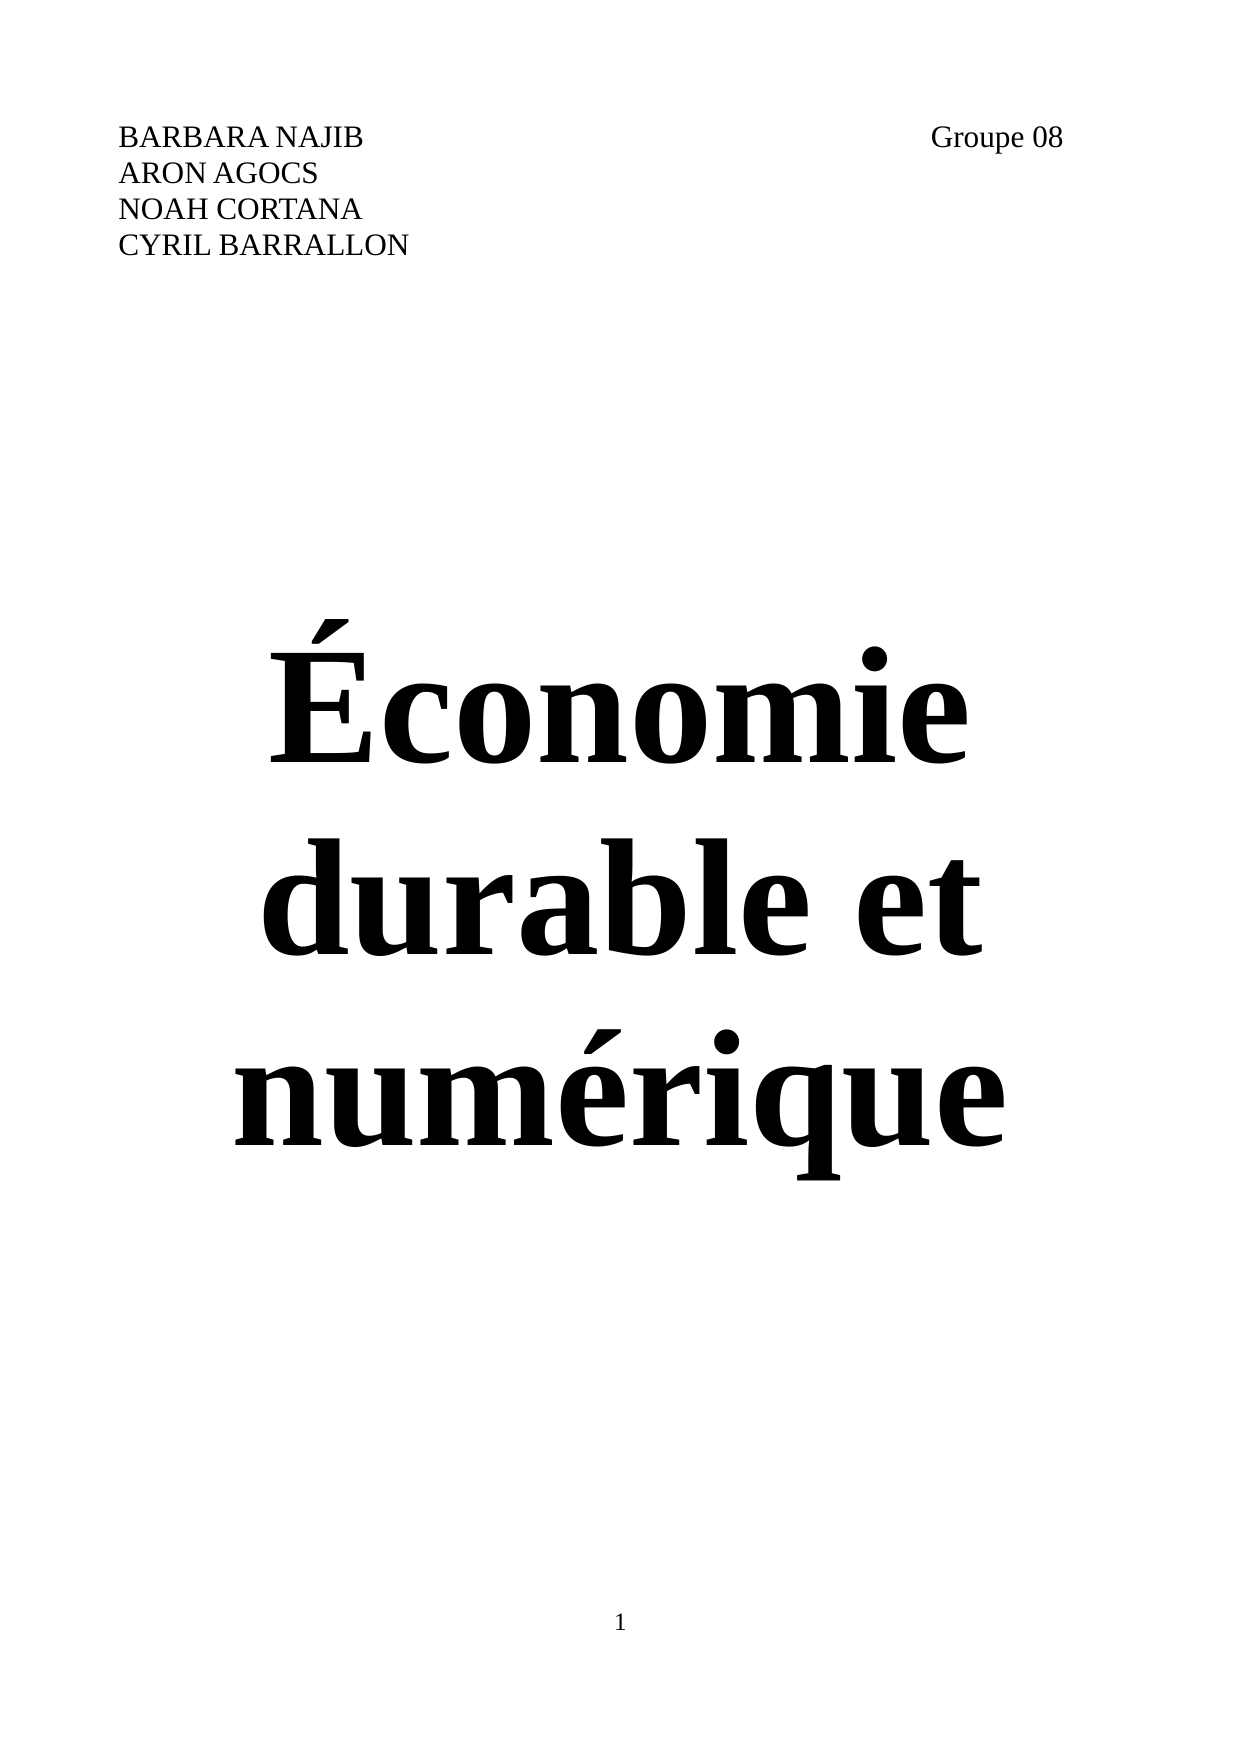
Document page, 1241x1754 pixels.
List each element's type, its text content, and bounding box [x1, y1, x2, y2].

text Économie durable et numérique [118, 607, 1122, 1182]
text CYRIL BARRALLON [118, 226, 1122, 262]
text NOAH CORTANA [118, 190, 1122, 226]
text BARBARA NAJIB Groupe 08 [118, 118, 1122, 154]
text ARON AGOCS [118, 154, 1122, 190]
